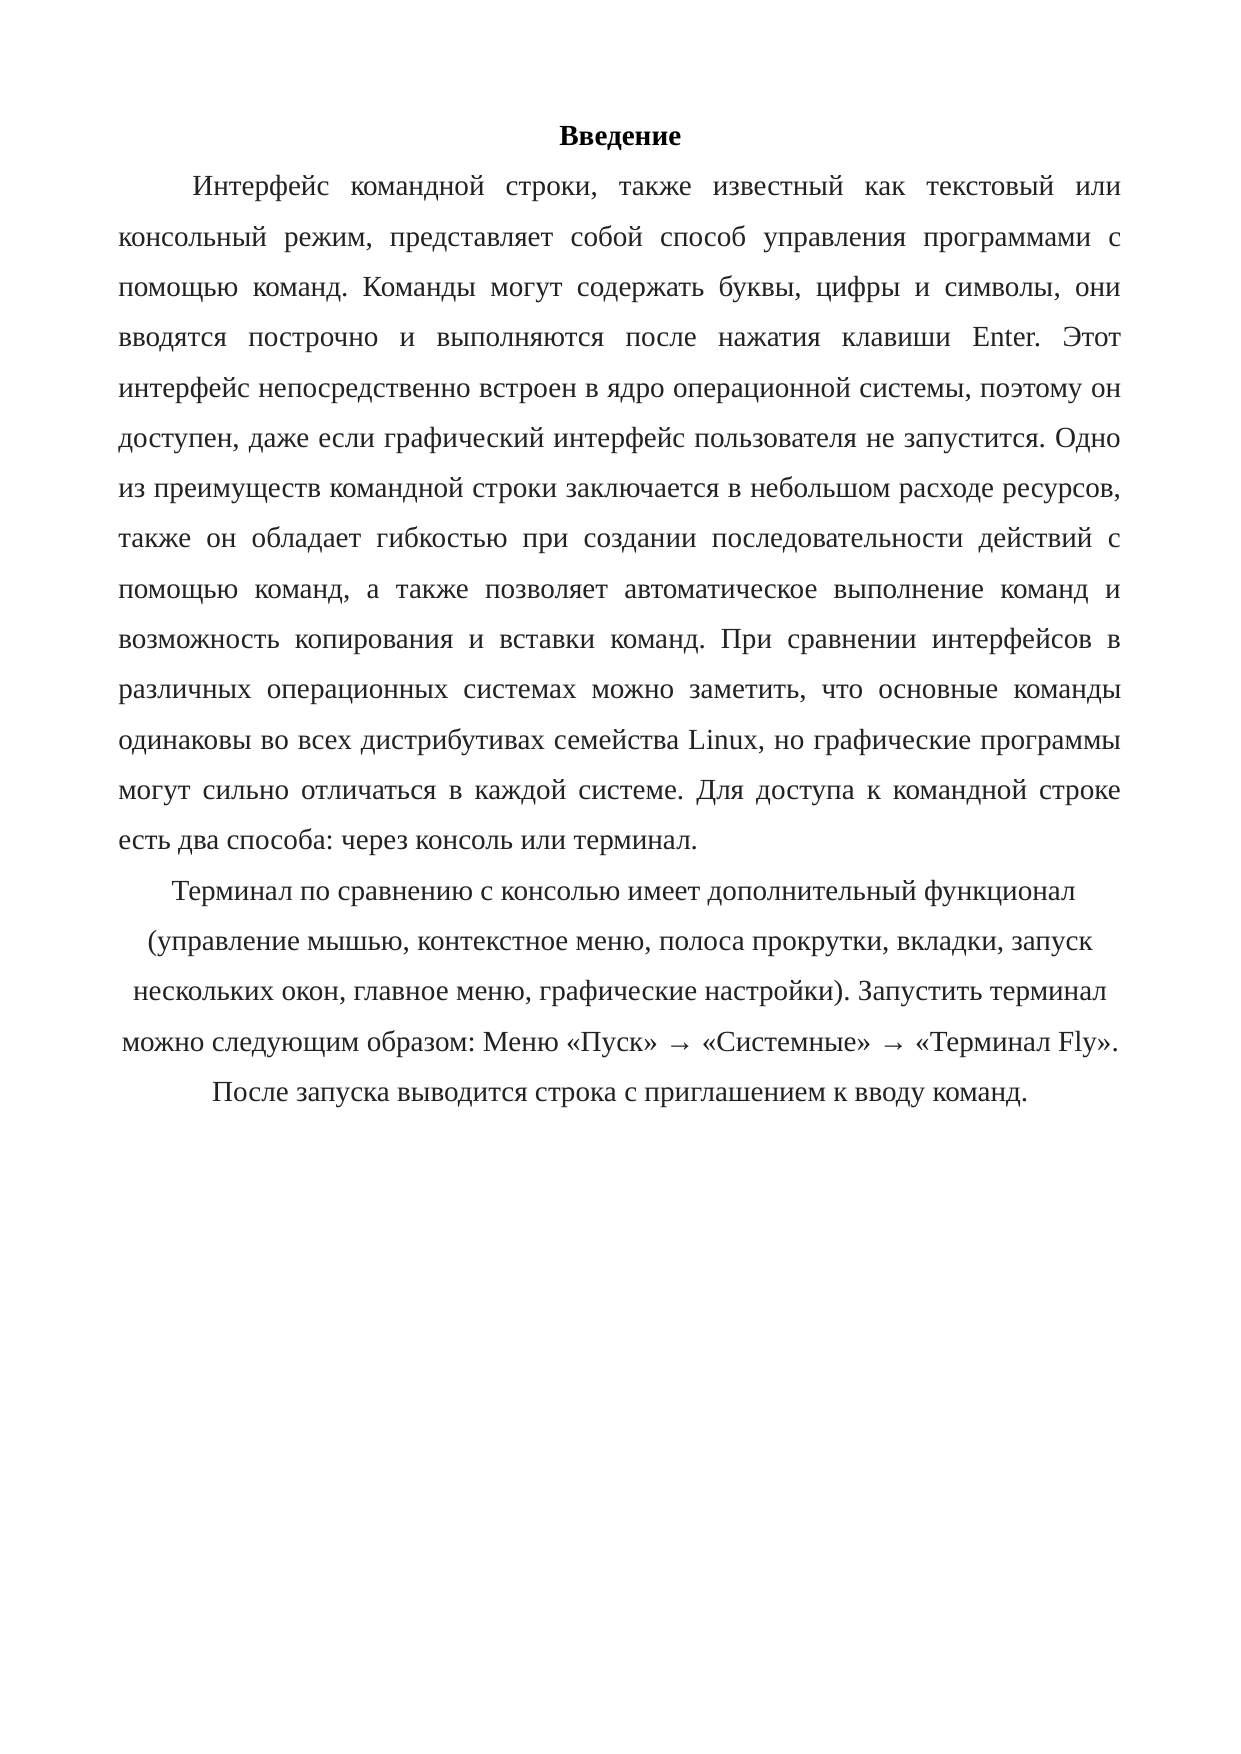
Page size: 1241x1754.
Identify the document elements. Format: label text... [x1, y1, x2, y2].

text Введение [118, 118, 1122, 152]
text Интерфейс командной строки, также известный как текстовый или консольный режим, представляет собой способ управления программами с помощью команд. Команды могут содержать буквы, цифры и символы, они вводятся построчно и выполняются после нажатия клавиши Enter. Этот интерфейс непосредственно встроен в ядро операционной системы, поэтому он доступен, даже если графический интерфейс пользователя не запустится. Одно из преимуществ командной строки заключается в небольшом расходе ресурсов, также он обладает гибкостью при создании последовательности действий с помощью команд, а также позволяет автоматическое выполнение команд и возможность копирования и вставки команд. При сравнении интерфейсов в различных операционных системах можно заметить, что основные команды одинаковы во всех дистрибутивах семейства Linux, но графические программы могут сильно отличаться в каждой системе. Для доступа к командной строке есть два способа: через консоль или терминал. [118, 168, 1122, 856]
text Терминал по сравнению с консолью имеет дополнительный функционал (управление мышью, контекстное меню, полоса прокрутки, вкладки, запуск нескольких окон, главное меню, графические настройки). Запустить терминал можно следующим образом: Меню «Пуск» → «Системные» → «Терминал Fly». После запуска выводится строка с приглашением к вводу команд. [118, 873, 1122, 1108]
